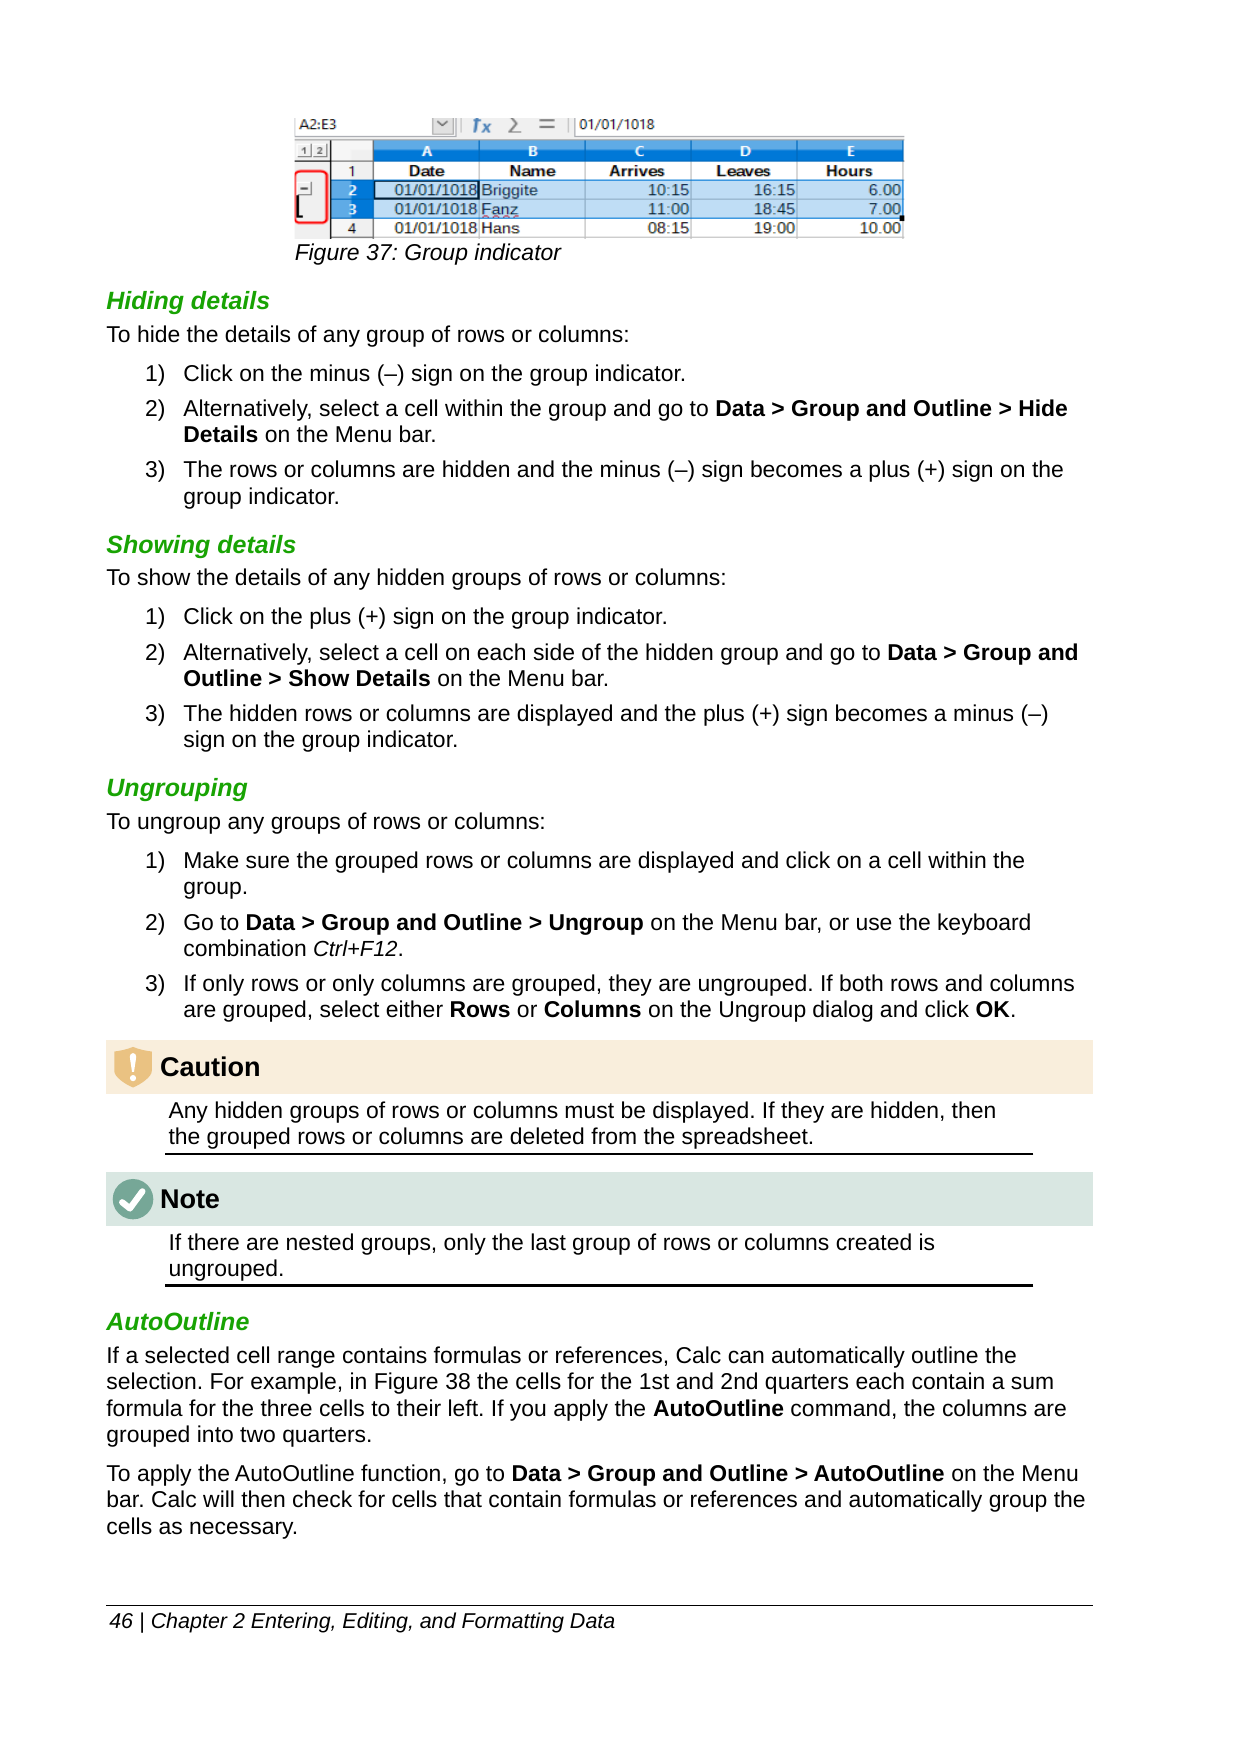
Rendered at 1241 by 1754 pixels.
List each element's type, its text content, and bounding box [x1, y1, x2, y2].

list Click on the minus (–) sign on the group indicator. [165, 359, 1093, 386]
list If only rows or only columns are grouped, they are ungrouped. If both rows and columns are grouped, select either Rows or Columns on the Ungroup dialog and click OK. [165, 970, 1093, 1023]
subtitle Caution [106, 1040, 1093, 1094]
picture [294, 118, 905, 239]
text To apply the AutoOutline function, go to Data > Group and Outline > AutoOutline on the Menu bar. Calc will then check for cells that contain formulas or references and automatically group the cells as necessary. [106, 1460, 1093, 1539]
subtitle AutoOutline [106, 1307, 1093, 1336]
list Make sure the grouped rows or columns are displayed and click on a cell within the group. [165, 847, 1093, 899]
text To show the details of any hidden groups of rows or columns: [106, 564, 1093, 591]
text Figure 37: Group indicator [294, 239, 904, 265]
subtitle Hiding details [106, 286, 1093, 315]
list Go to Data > Group and Outline > Ungroup on the Menu bar, or use the keyboard combination Ctrl+F12. [165, 908, 1093, 961]
text To ungroup any groups of rows or columns: [106, 808, 1093, 834]
list The hidden rows or columns are displayed and the plus (+) sign becomes a minus (–) sign on the group indicator. [165, 700, 1093, 753]
subtitle Note [106, 1172, 1093, 1226]
list To hide the details of any group of rows or columns: [106, 321, 1093, 347]
text If there are nested groups, only the last group of rows or columns created is ungrouped. [165, 1226, 1033, 1284]
subtitle Showing details [106, 530, 1093, 558]
list Alternatively, select a cell on each side of the hidden group and go to Data > Group and Outline > Show Details on the Menu bar. [165, 638, 1093, 691]
list Alternatively, select a cell within the group and go to Data > Group and Outline > Hide Details on the Menu bar. [165, 395, 1093, 447]
subtitle Ungrouping [106, 773, 1093, 802]
list Click on the plus (+) sign on the group indicator. [165, 603, 1093, 629]
list The rows or columns are hidden and the minus (–) sign becomes a plus (+) sign on the group indicator. [165, 456, 1093, 509]
text Any hidden groups of rows or columns must be displayed. If they are hidden, then the grouped rows or columns are deleted from the spreadsheet. [165, 1094, 1033, 1153]
text If a selected cell range contains formulas or references, Calc can automatically outline the selection. For example, in Figure 38 the cells for the 1st and 2nd quarters each contain a sum formula for the three cells to their left. If you apply the AutoOutline command, the columns are grouped into two quarters. [106, 1342, 1093, 1447]
